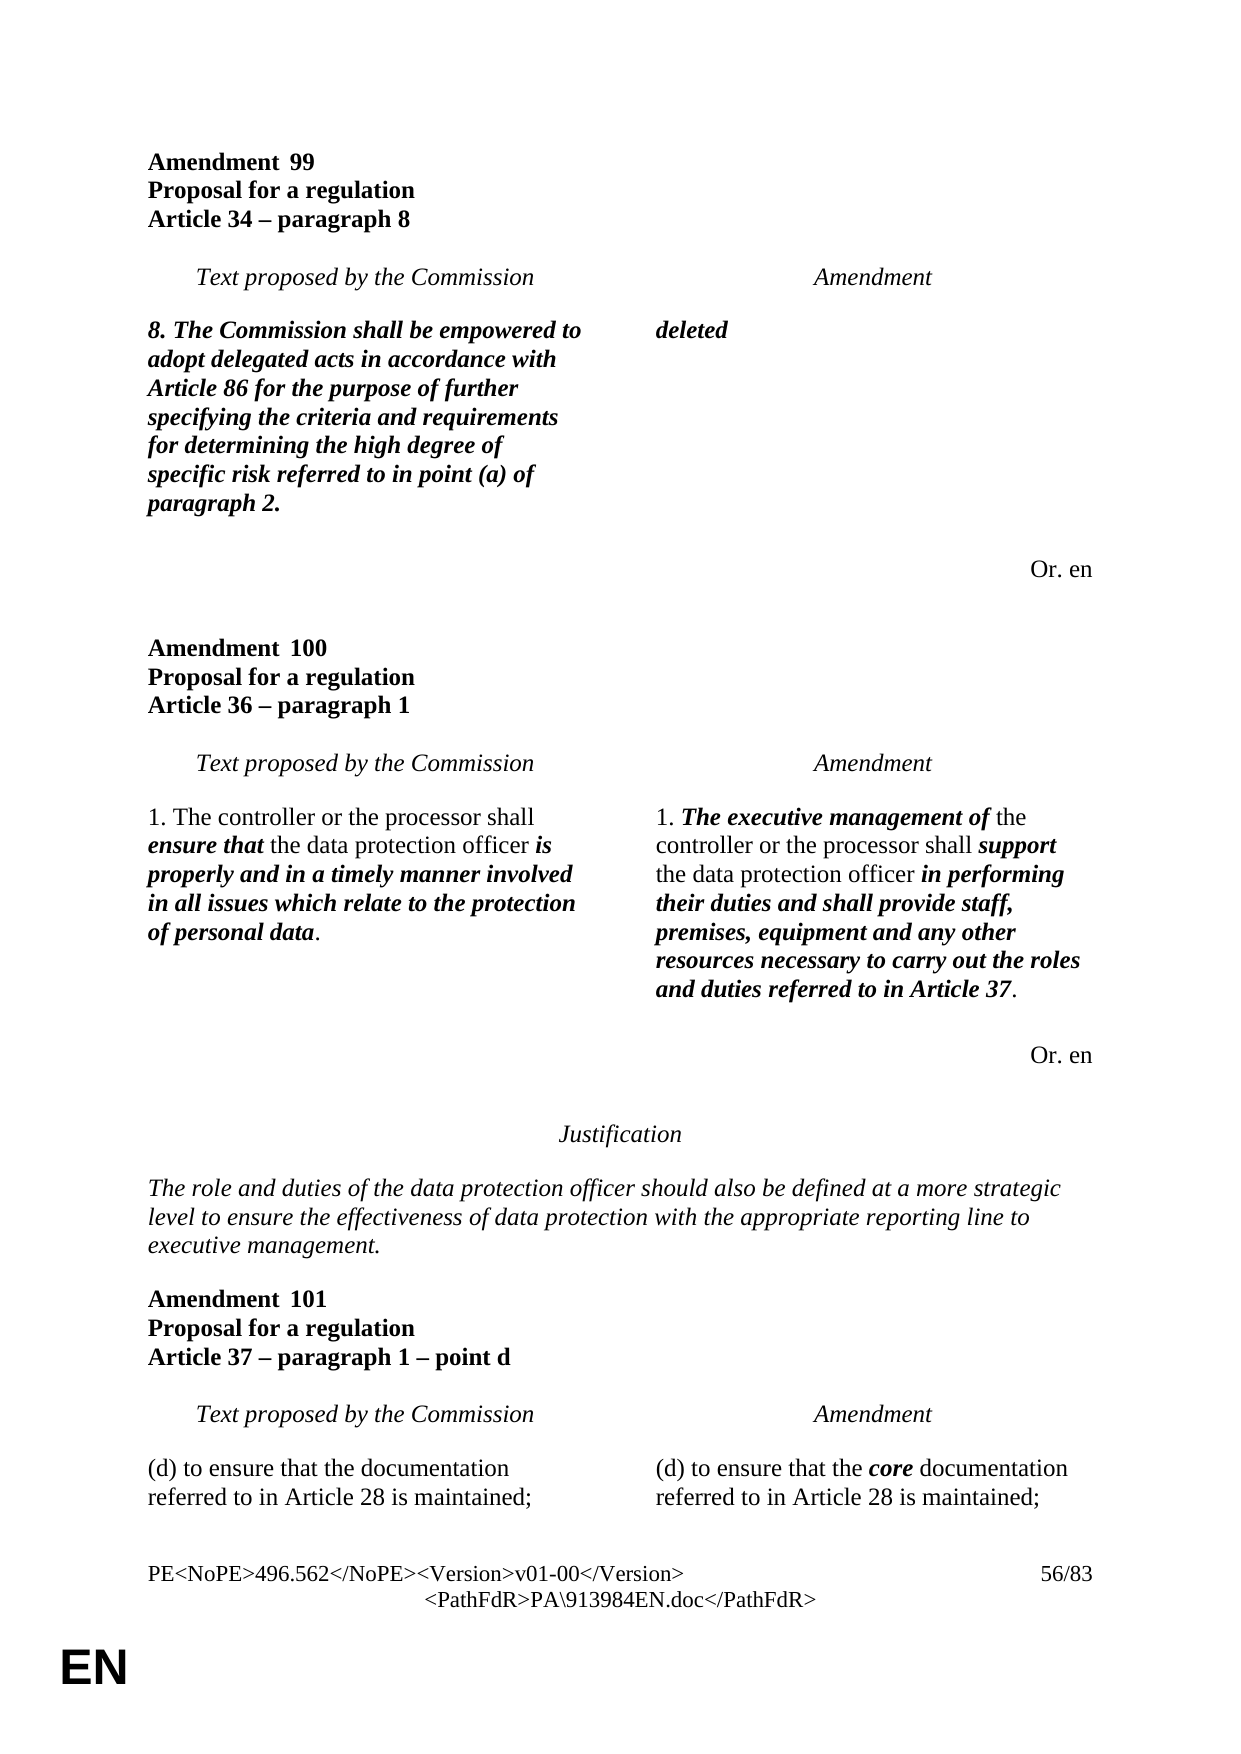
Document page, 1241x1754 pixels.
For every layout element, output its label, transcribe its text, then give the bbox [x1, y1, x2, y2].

text <Article>Article 37 – paragraph 1 – point d</Article> [148, 1342, 1092, 1371]
table_cell Text proposed by the Commission [112, 1399, 620, 1453]
text <Article>Article 34 – paragraph 8</Article> [148, 204, 1092, 233]
text Or. <Original>{EN}en</Original> [148, 1041, 1092, 1069]
table_cell Amendment [620, 262, 1128, 316]
table_cell Text proposed by the Commission [112, 748, 620, 802]
table_cell (d) to ensure that the documentation referred to in Article 28 is maintained; [112, 1453, 620, 1523]
table_cell 1. The controller or the processor shall ensure that the data protection officer is properly and in a timely manner involved in all issues which relate to the protection of personal data. [112, 802, 620, 1016]
text <DocAmend>Proposal for a regulation</DocAmend> [148, 662, 1092, 691]
title <TitreJust>Justification</TitreJust> [148, 1119, 1092, 1148]
text Or. <Original>{EN}en</Original> [148, 554, 1092, 583]
table_cell (d) to ensure that the core documentation referred to in Article 28 is maintained; [620, 1453, 1128, 1523]
table_cell Text proposed by the Commission [112, 262, 620, 316]
table_cell deleted [620, 316, 1128, 529]
text <DocAmend>Proposal for a regulation</DocAmend> [148, 1313, 1092, 1342]
table_cell 1. The executive management of the controller or the processor shall support the data protection officer in performing their duties and shall provide staff, premises, equipment and any other resources necessary to carry out the roles and duties referred to in Article 37. [620, 802, 1128, 1016]
table_header [112, 1371, 1128, 1399]
table_header [112, 233, 1128, 262]
text <Article>Article 36 – paragraph 1</Article> [148, 691, 1092, 719]
text <Amend>Amendment <NumAm>101</NumAm> [148, 1284, 1092, 1313]
table_cell Amendment [620, 748, 1128, 802]
table_cell 8. The Commission shall be empowered to adopt delegated acts in accordance with Article 86 for the purpose of further specifying the criteria and requirements for determining the high degree of specific risk referred to in point (a) of paragraph 2. [112, 316, 620, 529]
table_cell Amendment [620, 1399, 1128, 1453]
table_header [112, 719, 1128, 748]
text <Amend>Amendment <NumAm>99</NumAm> [148, 147, 1092, 176]
text <DocAmend>Proposal for a regulation</DocAmend> [148, 176, 1092, 204]
text <Amend>Amendment <NumAm>100</NumAm> [148, 633, 1092, 662]
text The role and duties of the data protection officer should also be defined at a more strategic level to ensure the effectiveness of data protection with the appropriate reporting line to executive management. [148, 1173, 1092, 1259]
